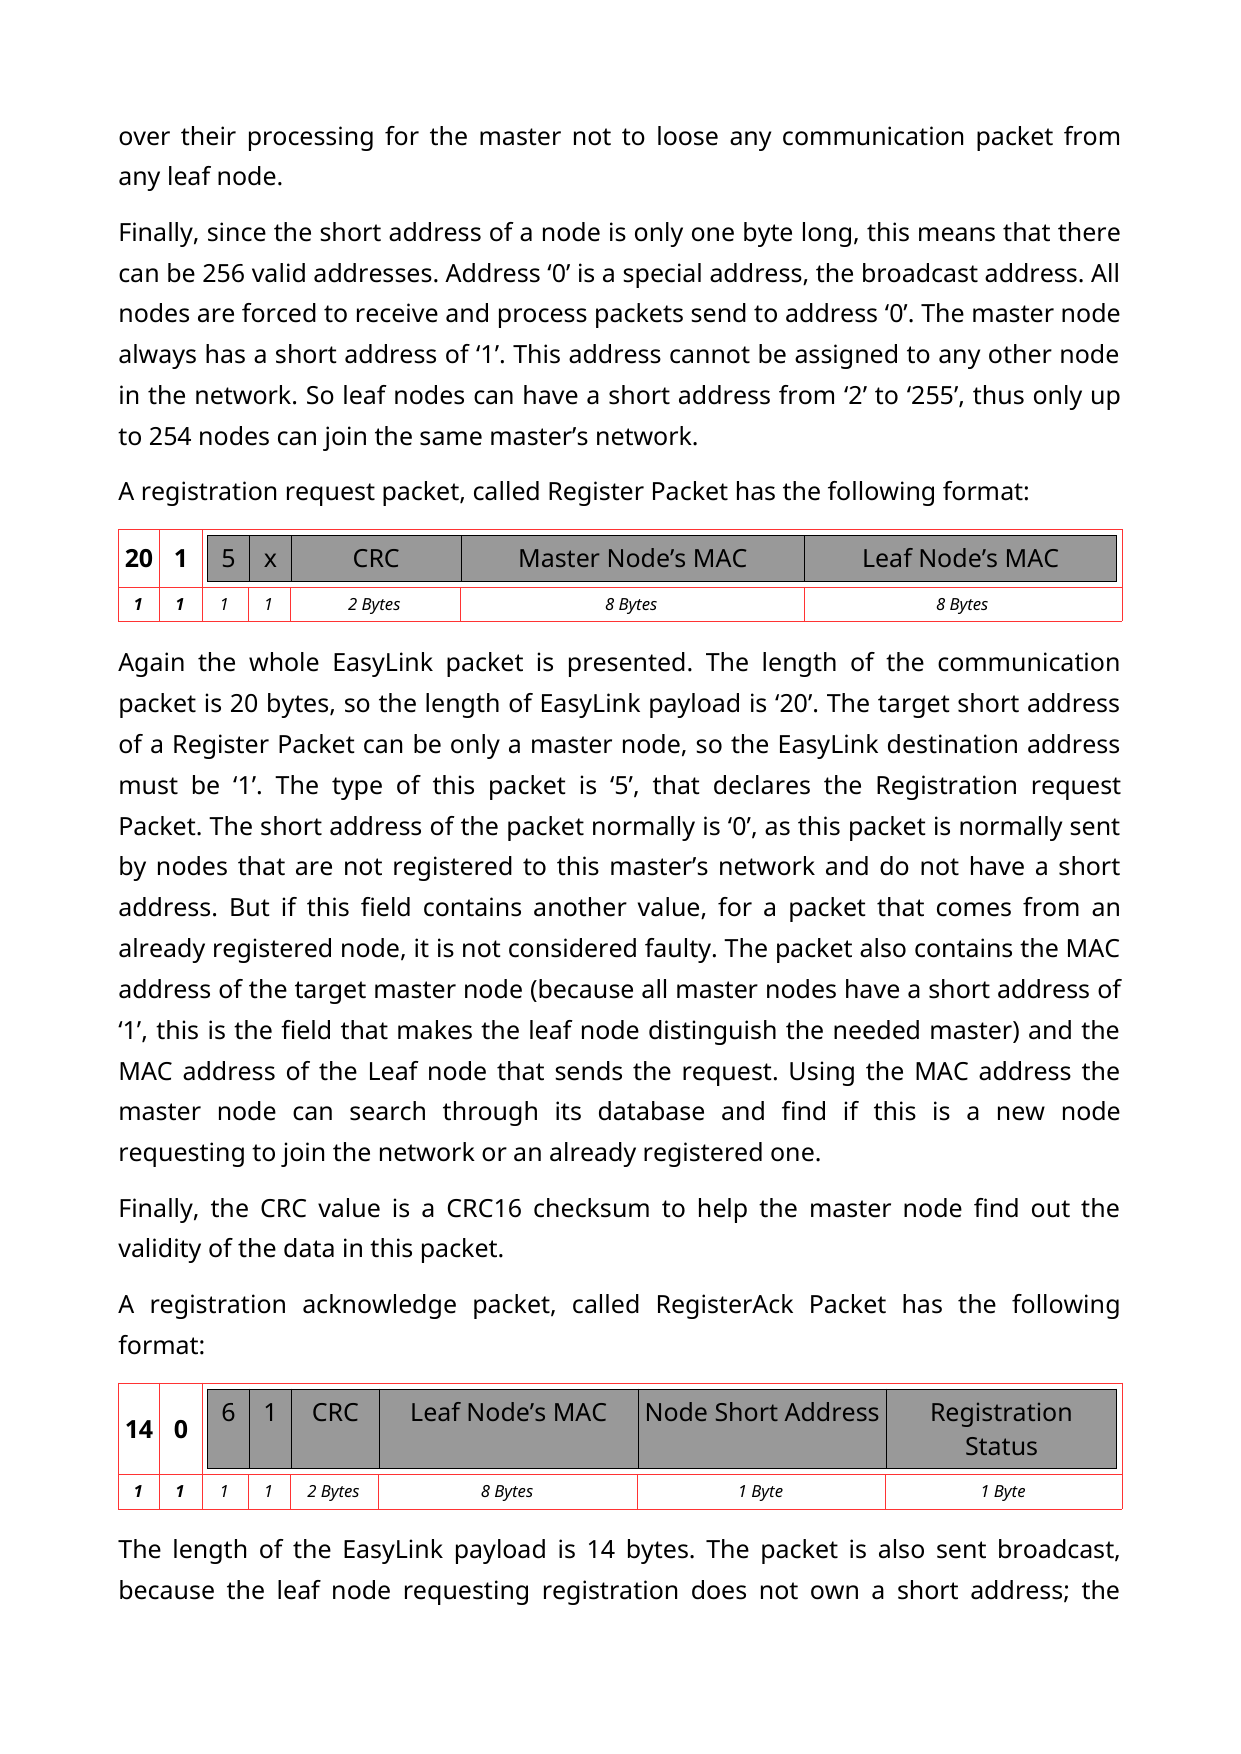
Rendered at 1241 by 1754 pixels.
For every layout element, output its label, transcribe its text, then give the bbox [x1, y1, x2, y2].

table_cell 1 [203, 1475, 248, 1508]
text over their processing for the master not to loose any communication packet from any leaf node. [118, 118, 1122, 193]
table_header Registration Status [887, 1390, 1116, 1468]
table_cell 1 [160, 1475, 202, 1508]
table_header 5 [208, 536, 249, 581]
table_header 14 [119, 1384, 159, 1474]
table_cell 1 [203, 588, 248, 621]
table_header Leaf Node’s MAC [380, 1390, 638, 1468]
table_header Node Short Address [639, 1390, 886, 1468]
table_header Master Node’s MAC [462, 536, 804, 581]
table_cell 1 [160, 588, 202, 621]
text Again the whole EasyLink packet is presented. The length of the communication packet is 20 bytes, so the length of EasyLink payload is ‘20’. The target short address of a Register Packet can be only a master node, so the EasyLink destination address must be ‘1’. The type of this packet is ‘5’, that declares the Registration request Packet. The short address of the packet normally is ‘0’, as this packet is normally sent by nodes that are not registered to this master’s network and do not have a short address. But if this field contains another value, for a packet that comes from an already registered node, it is not considered faulty. The packet also contains the MAC address of the target master node (because all master nodes have a short address of ‘1’, this is the field that makes the leaf node distinguish the needed master) and the MAC address of the Leaf node that sends the request. Using the MAC address the master node can search through its database and find if this is a new node requesting to join the network or an already registered one. [118, 645, 1122, 1169]
table_header [203, 530, 1122, 587]
table_cell 2 Bytes [291, 1475, 378, 1508]
table_cell 8 Bytes [461, 588, 804, 621]
table_cell 1 [249, 1475, 290, 1508]
table_cell 2 Bytes [291, 588, 460, 621]
table_cell 1 [249, 588, 290, 621]
table_header 1 [250, 1390, 291, 1468]
table_header CRC [292, 536, 461, 581]
table_header 20 [119, 530, 159, 587]
table_cell 1 [119, 588, 159, 621]
table_header 1 [160, 530, 202, 587]
text Finally, the CRC value is a CRC16 checksum to help the master node find out the validity of the data in this packet. [118, 1190, 1122, 1265]
table_cell 8 Bytes [379, 1475, 637, 1508]
table_cell 1 [119, 1475, 159, 1508]
text Finally, since the short address of a node is only one byte long, this means that there can be 256 valid addresses. Address ‘0’ is a special address, the broadcast address. All nodes are forced to receive and process packets send to address ‘0’. The master node always has a short address of ‘1’. This address cannot be assigned to any other node in the network. So leaf nodes can have a short address from ‘2’ to ‘255’, thus only up to 254 nodes can join the same master’s network. [118, 214, 1122, 453]
table_cell 1 Byte [638, 1475, 885, 1508]
text The length of the EasyLink payload is 14 bytes. The packet is also sent broadcast, because the leaf node requesting registration does not own a short address; the [118, 1532, 1122, 1607]
table_cell 1 Byte [886, 1475, 1122, 1508]
table_header x [250, 536, 291, 581]
table_header [203, 1384, 1122, 1474]
table_header 6 [208, 1390, 249, 1468]
table_header 0 [160, 1384, 202, 1474]
table_header Leaf Node’s MAC [805, 536, 1116, 581]
text A registration request packet, called Register Packet has the following format: [118, 474, 1122, 508]
table_cell 8 Bytes [805, 588, 1122, 621]
table_header CRC [292, 1390, 379, 1468]
text A registration acknowledge packet, called RegisterAck Packet has the following format: [118, 1286, 1122, 1361]
